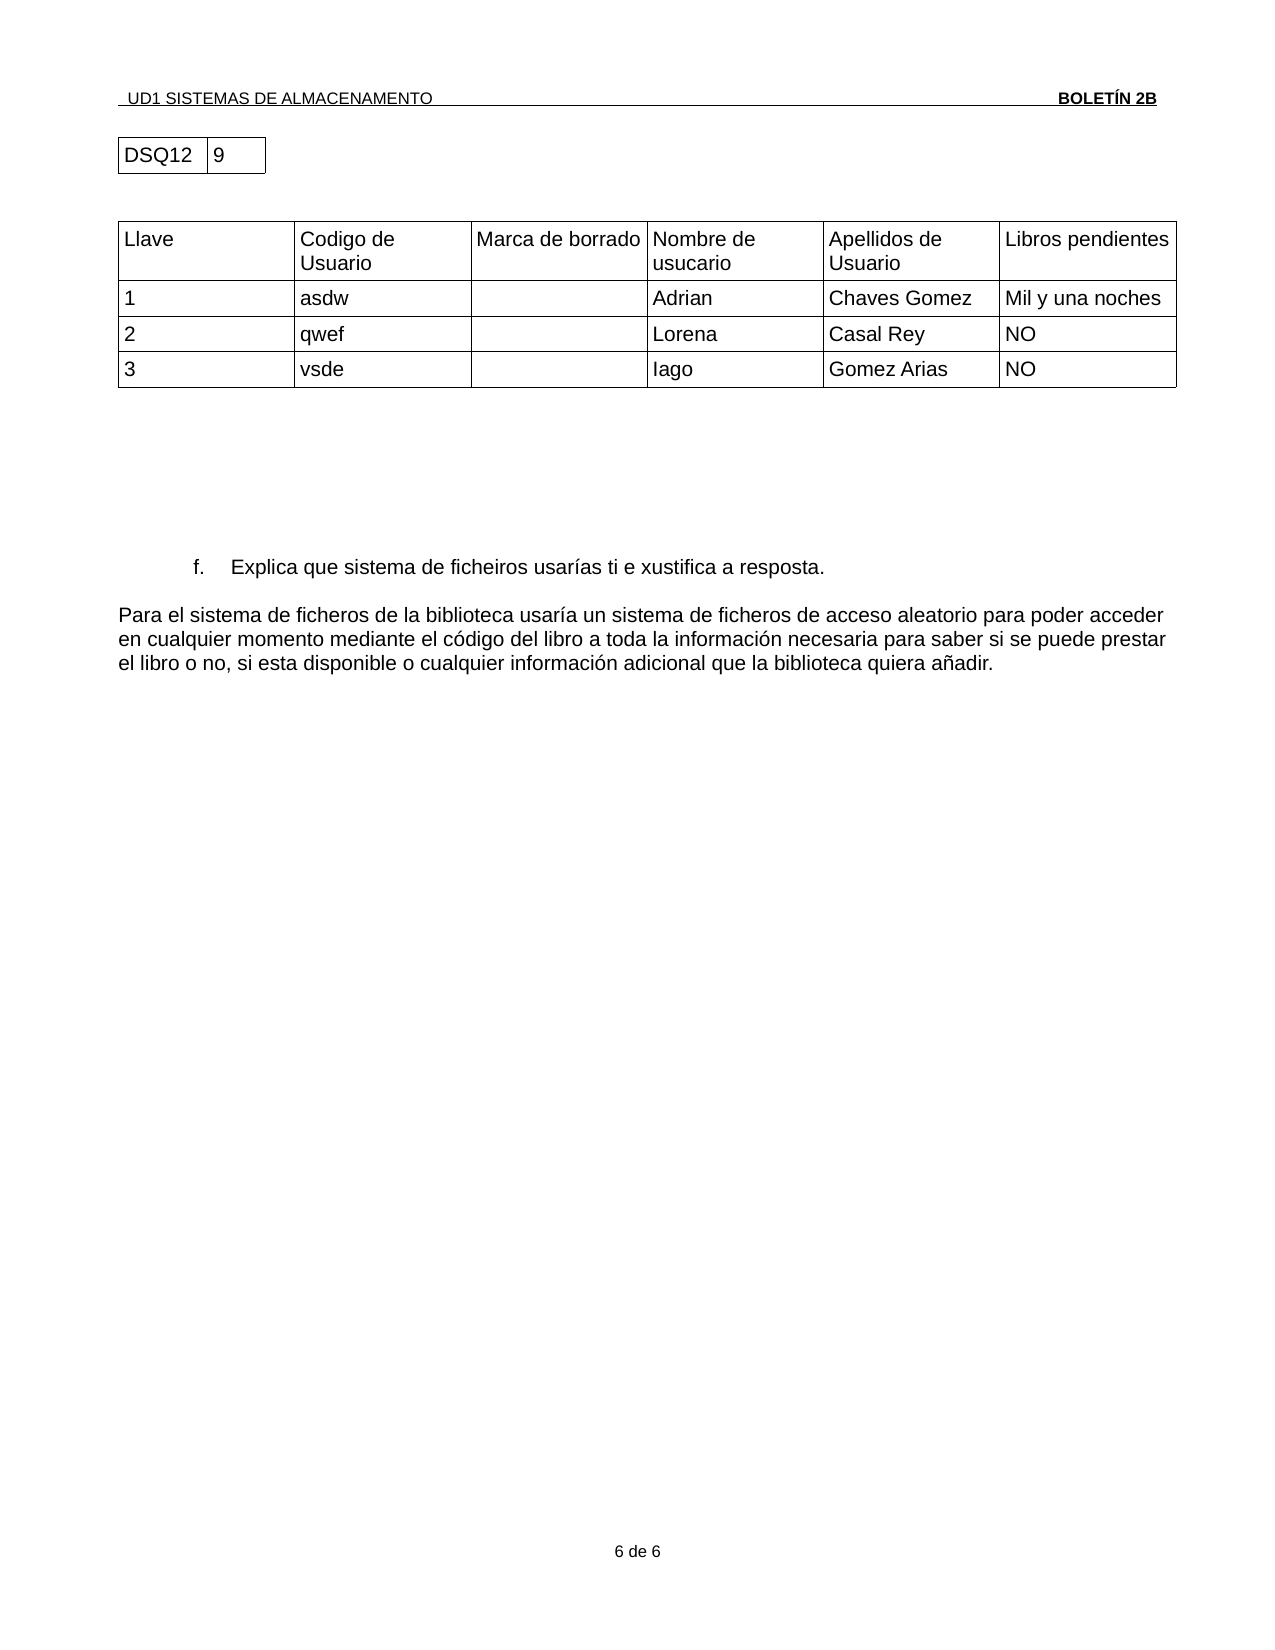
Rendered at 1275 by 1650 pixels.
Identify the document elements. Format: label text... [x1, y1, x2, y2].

table_cell 2 [119, 317, 294, 351]
table_cell Casal Rey [824, 317, 999, 351]
table_cell vsde [295, 352, 471, 387]
table_header Llave [119, 222, 294, 280]
table_header Libros pendientes [1000, 222, 1176, 280]
table_cell NO [1000, 317, 1176, 351]
table_cell qwef [295, 317, 471, 351]
table_header Nombre de usucario [648, 222, 823, 280]
table_cell [472, 352, 647, 387]
table_cell Adrian [648, 281, 823, 316]
table_cell Chaves Gomez [824, 281, 999, 316]
text Para el sistema de ficheros de la biblioteca usaría un sistema de ficheros de acceso aleatorio para poder acceder en cualquier momento mediante el código del libro a toda la información necesaria para saber si se puede prestar el libro o no, si esta disponible o cualquier información adicional que la biblioteca quiera añadir. [118, 602, 1176, 674]
table_cell DSQ12 [119, 138, 207, 173]
table_cell Mil y una noches [1000, 281, 1176, 316]
table_cell [472, 281, 647, 316]
table_cell NO [1000, 352, 1176, 387]
table_cell Iago [648, 352, 823, 387]
table_cell 3 [119, 352, 294, 387]
table_header Marca de borrado [472, 222, 647, 280]
table_cell 9 [208, 138, 265, 173]
table_cell asdw [295, 281, 471, 316]
table_cell 1 [119, 281, 294, 316]
list Explica que sistema de ficheiros usarías ti e xustifica a resposta. [193, 554, 1176, 578]
table_cell [472, 317, 647, 351]
table_header Codigo de Usuario [295, 222, 471, 280]
table_cell Gomez Arias [824, 352, 999, 387]
table_cell Lorena [648, 317, 823, 351]
table_header Apellidos de Usuario [824, 222, 999, 280]
